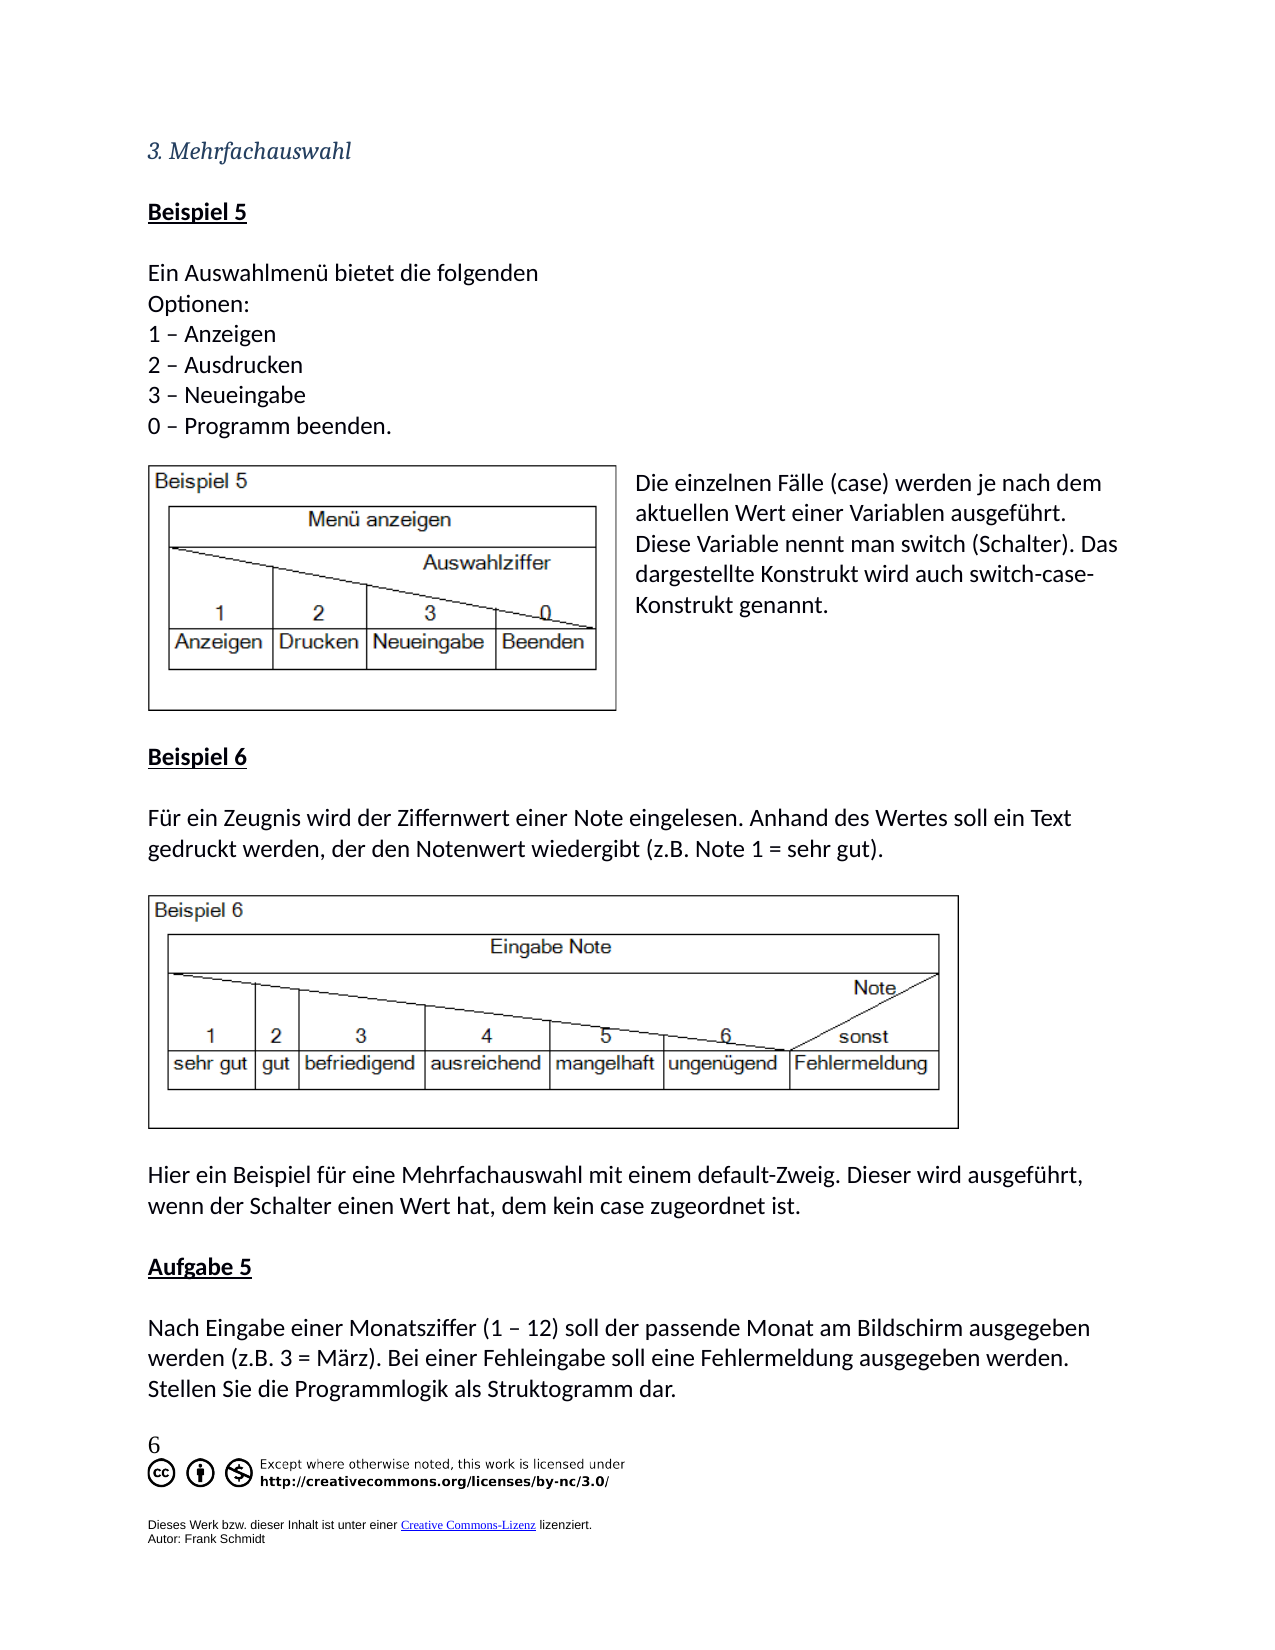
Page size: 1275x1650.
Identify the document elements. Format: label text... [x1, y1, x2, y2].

text 2 – Ausdrucken [148, 349, 1127, 379]
text 0 – Programm beenden. [148, 410, 1127, 441]
text Die einzelnen Fälle (case) werden je nach dem aktuellen Wert einer Variablen ausgeführt. Diese Variable nennt man switch (Schalter). Das dargestellte Konstrukt wird auch switch-case-Konstrukt genannt. [617, 467, 1127, 619]
picture [147, 1458, 625, 1489]
text 1 – Anzeigen [148, 318, 1127, 349]
text 3 – Neueingabe [148, 379, 1127, 410]
text Beispiel 6 [148, 742, 1127, 772]
picture [147, 894, 959, 1129]
text Hier ein Beispiel für eine Mehrfachauswahl mit einem default-Zweig. Dieser wird ausgeführt, wenn der Schalter einen Wert hat, dem kein case zugeordnet ist. [148, 1159, 1127, 1221]
text Aufgabe 5 [148, 1251, 1127, 1282]
text Nach Eingabe einer Monatsziffer (1 – 12) soll der passende Monat am Bildschirm ausgegeben werden (z.B. 3 = März). Bei einer Fehleingabe soll eine Fehlermeldung ausgegeben werden. Stellen Sie die Programmlogik als Struktogramm dar. [148, 1312, 1127, 1404]
text Für ein Zeugnis wird der Ziffernwert einer Note eingelesen. Anhand des Wertes soll ein Text gedruckt werden, der den Notenwert wiedergibt (z.B. Note 1 = sehr gut). [148, 803, 1127, 864]
text Ein Auswahlmenü bietet die folgenden [148, 257, 1127, 288]
subtitle 3. Mehrfachauswahl [148, 137, 1127, 166]
text Optionen: [148, 288, 1127, 318]
text Beispiel 5 [148, 196, 1127, 227]
picture [147, 465, 617, 711]
